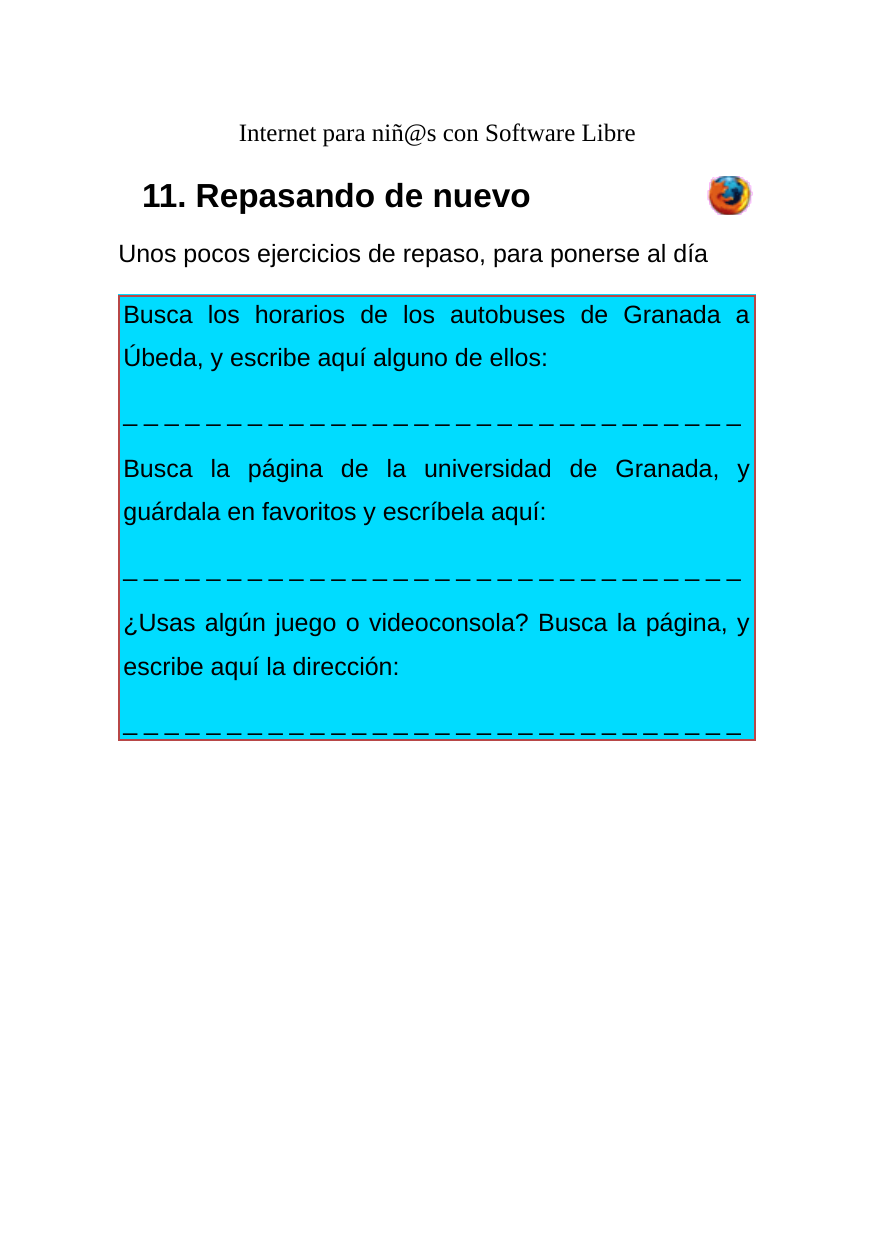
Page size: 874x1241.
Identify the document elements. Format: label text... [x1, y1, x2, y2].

text ¿Usas algún juego o videoconsola? Busca la página, y escribe aquí la dirección: [120, 603, 754, 680]
text _ _ _ _ _ _ _ _ _ _ _ _ _ _ _ _ _ _ _ _ _ _ _ _ _ _ _ _ _ _ [120, 548, 754, 581]
text _ _ _ _ _ _ _ _ _ _ _ _ _ _ _ _ _ _ _ _ _ _ _ _ _ _ _ _ _ _ [120, 393, 754, 427]
text Unos pocos ejercicios de repaso, para ponerse al día [118, 239, 756, 268]
text Busca la página de la universidad de Granada, y guárdala en favoritos y escríbela aquí: [120, 449, 754, 526]
subtitle Repasando de nuevo [118, 176, 756, 215]
text Busca los horarios de los autobuses de Granada a Úbeda, y escribe aquí alguno de ellos: [120, 297, 754, 371]
text _ _ _ _ _ _ _ _ _ _ _ _ _ _ _ _ _ _ _ _ _ _ _ _ _ _ _ _ _ _ [120, 702, 754, 739]
